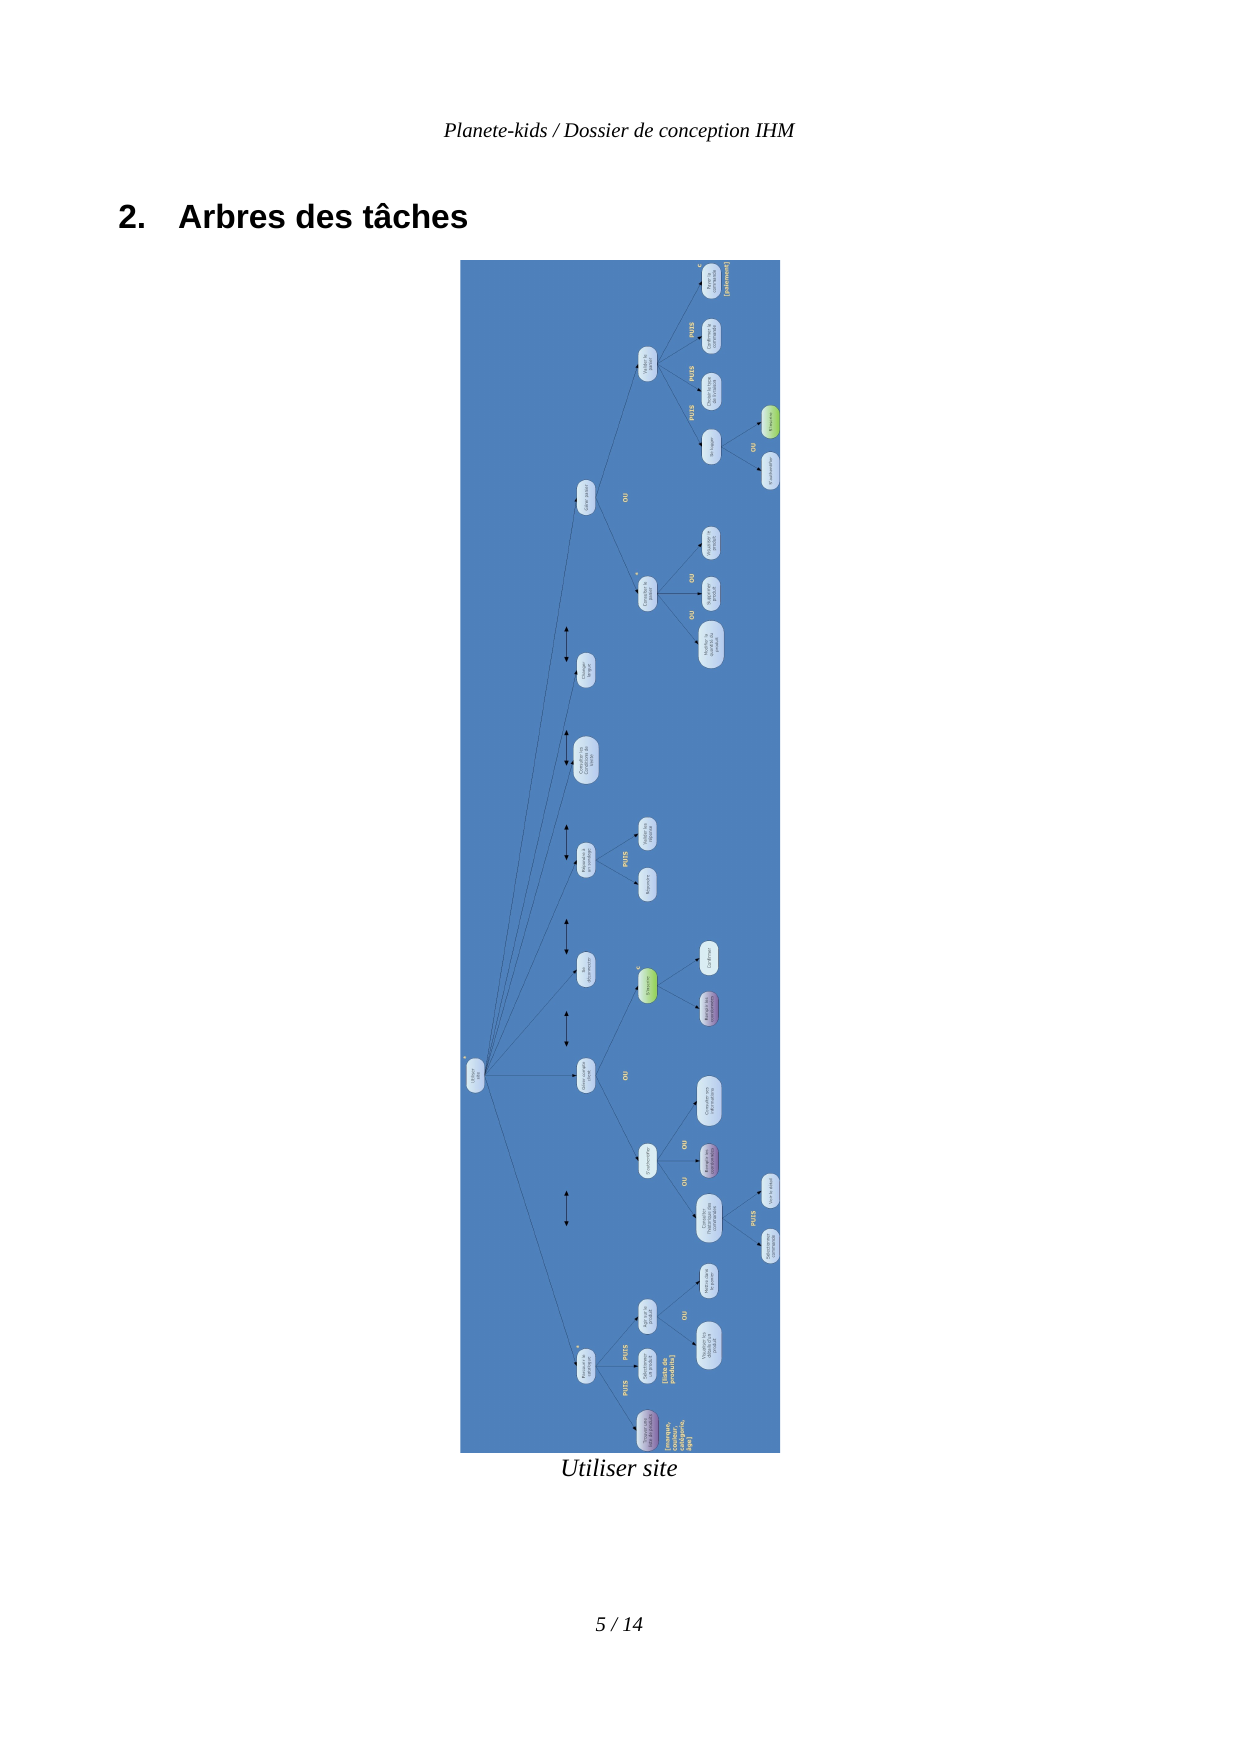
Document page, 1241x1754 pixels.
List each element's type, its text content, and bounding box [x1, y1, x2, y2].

text Utiliser site [460, 1453, 780, 1481]
picture [460, 260, 781, 1453]
subtitle Arbres des tâches [118, 197, 1122, 235]
